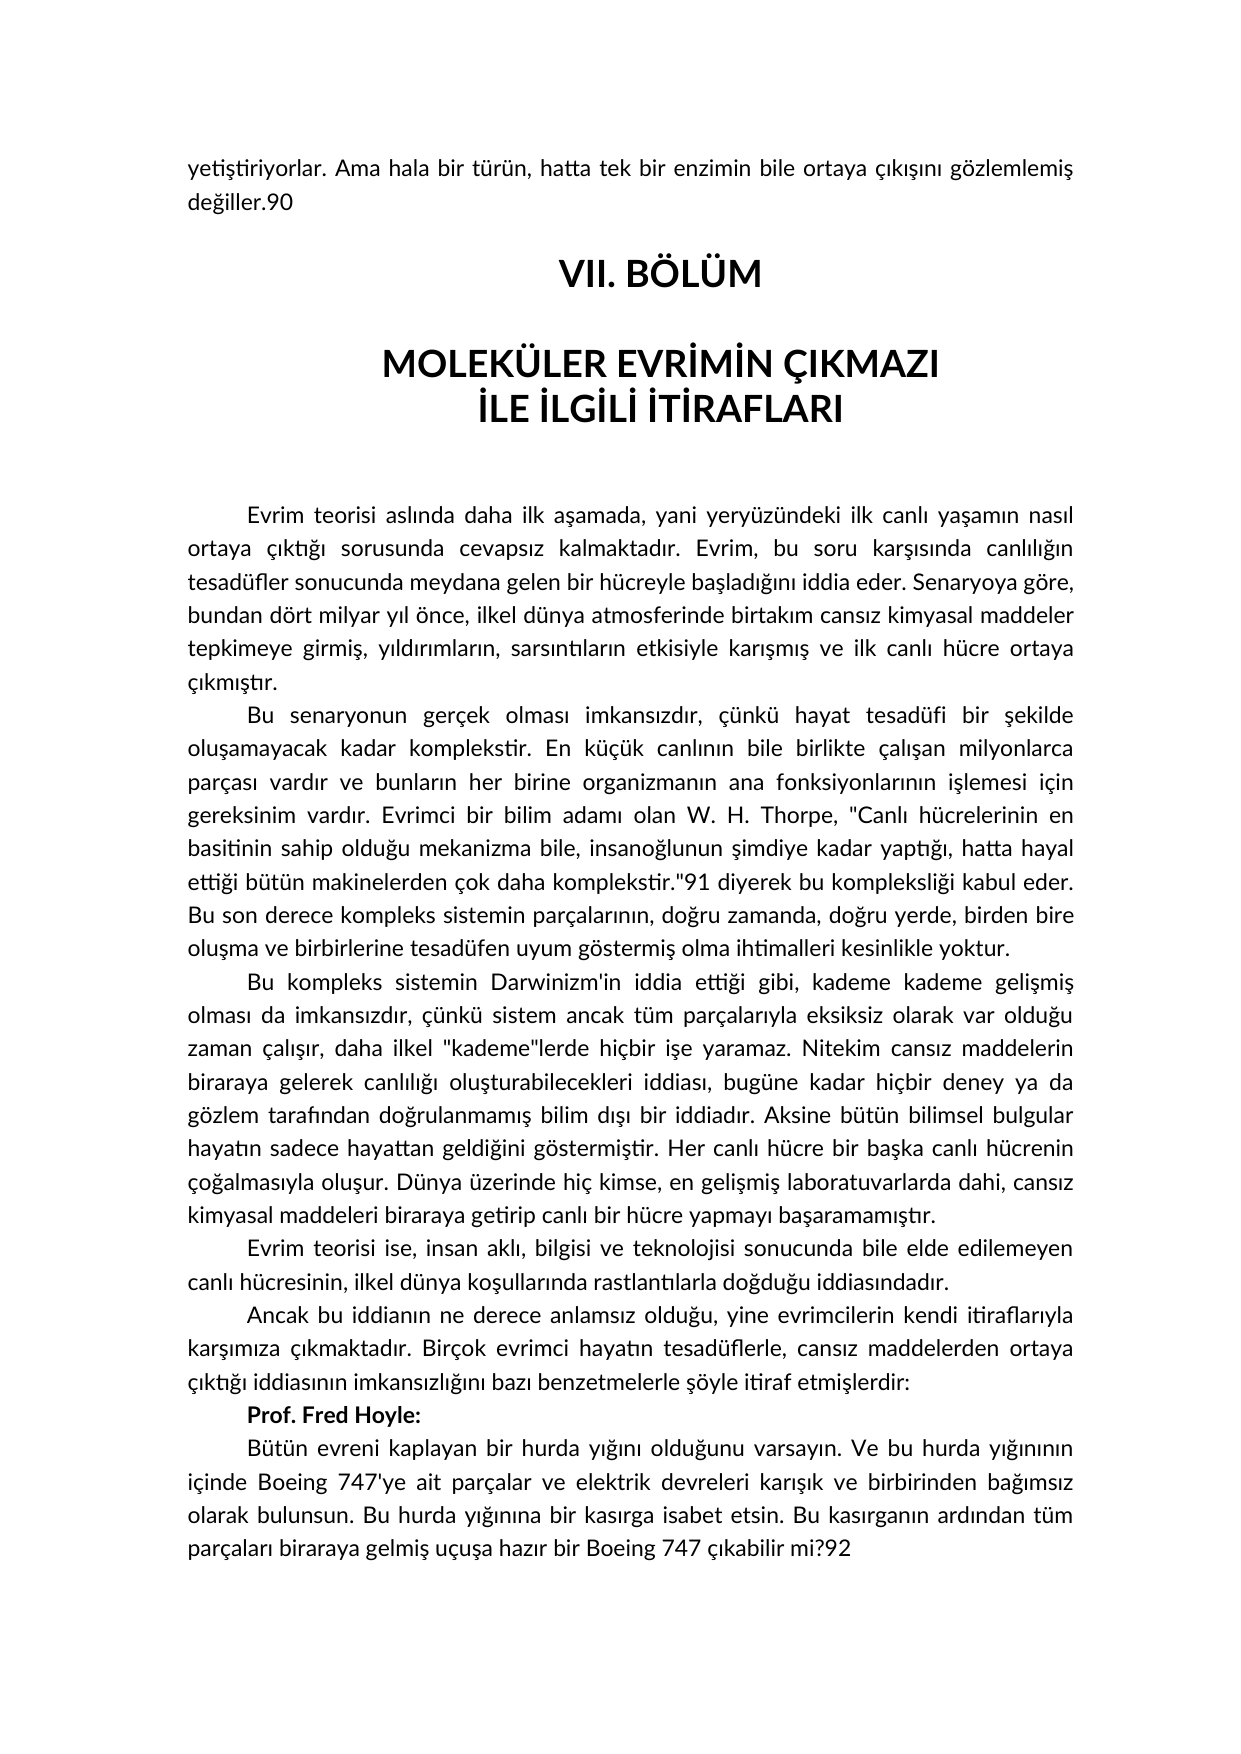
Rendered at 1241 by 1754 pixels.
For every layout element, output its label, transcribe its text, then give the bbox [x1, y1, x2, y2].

subtitle VII. BÖLÜM [187, 250, 1075, 295]
subtitle İLE İLGİLİ İTİRAFLARI [187, 385, 1075, 430]
text yetiştiriyorlar. Ama hala bir türün, hatta tek bir enzimin bile ortaya çıkışını gözlemlemiş değiller.90 [187, 150, 1075, 217]
text Prof. Fred Hoyle: [187, 1397, 1075, 1430]
text Bu kompleks sistemin Darwinizm'in iddia ettiği gibi, kademe kademe gelişmiş olması da imkansızdır, çünkü sistem ancak tüm parçalarıyla eksiksiz olarak var olduğu zaman çalışır, daha ilkel "kademe"lerde hiçbir işe yaramaz. Nitekim cansız maddelerin biraraya gelerek canlılığı oluşturabilecekleri iddiası, bugüne kadar hiçbir deney ya da gözlem tarafından doğrulanmamış bilim dışı bir iddiadır. Aksine bütün bilimsel bulgular hayatın sadece hayattan geldiğini göstermiştir. Her canlı hücre bir başka canlı hücrenin çoğalmasıyla oluşur. Dünya üzerinde hiç kimse, en gelişmiş laboratuvarlarda dahi, cansız kimyasal maddeleri biraraya getirip canlı bir hücre yapmayı başaramamıştır. [187, 963, 1075, 1230]
text Ancak bu iddianın ne derece anlamsız olduğu, yine evrimcilerin kendi itiraflarıyla karşımıza çıkmaktadır. Birçok evrimci hayatın tesadüflerle, cansız maddelerden ortaya çıktığı iddiasının imkansızlığını bazı benzetmelerle şöyle itiraf etmişlerdir: [187, 1297, 1075, 1397]
text Evrim teorisi aslında daha ilk aşamada, yani yeryüzündeki ilk canlı yaşamın nasıl ortaya çıktığı sorusunda cevapsız kalmaktadır. Evrim, bu soru karşısında canlılığın tesadüfler sonucunda meydana gelen bir hücreyle başladığını iddia eder. Senaryoya göre, bundan dört milyar yıl önce, ilkel dünya atmosferinde birtakım cansız kimyasal maddeler tepkimeye girmiş, yıldırımların, sarsıntıların etkisiyle karışmış ve ilk canlı hücre ortaya çıkmıştır. [187, 497, 1075, 697]
text Bu senaryonun gerçek olması imkansızdır, çünkü hayat tesadüfi bir şekilde oluşamayacak kadar komplekstir. En küçük canlının bile birlikte çalışan milyonlarca parçası vardır ve bunların her birine organizmanın ana fonksiyonlarının işlemesi için gereksinim vardır. Evrimci bir bilim adamı olan W. H. Thorpe, "Canlı hücrelerinin en basitinin sahip olduğu mekanizma bile, insanoğlunun şimdiye kadar yaptığı, hatta hayal ettiği bütün makinelerden çok daha komplekstir."91 diyerek bu kompleksliği kabul eder. Bu son derece kompleks sistemin parçalarının, doğru zamanda, doğru yerde, birden bire oluşma ve birbirlerine tesadüfen uyum göstermiş olma ihtimalleri kesinlikle yoktur. [187, 697, 1075, 963]
text Evrim teorisi ise, insan aklı, bilgisi ve teknolojisi sonucunda bile elde edilemeyen canlı hücresinin, ilkel dünya koşullarında rastlantılarla doğduğu iddiasındadır. [187, 1230, 1075, 1297]
subtitle MOLEKÜLER EVRİMİN ÇIKMAZI [187, 340, 1075, 385]
text Bütün evreni kaplayan bir hurda yığını olduğunu varsayın. Ve bu hurda yığınının içinde Boeing 747'ye ait parçalar ve elektrik devreleri karışık ve birbirinden bağımsız olarak bulunsun. Bu hurda yığınına bir kasırga isabet etsin. Bu kasırganın ardından tüm parçaları biraraya gelmiş uçuşa hazır bir Boeing 747 çıkabilir mi?92 [187, 1430, 1075, 1563]
